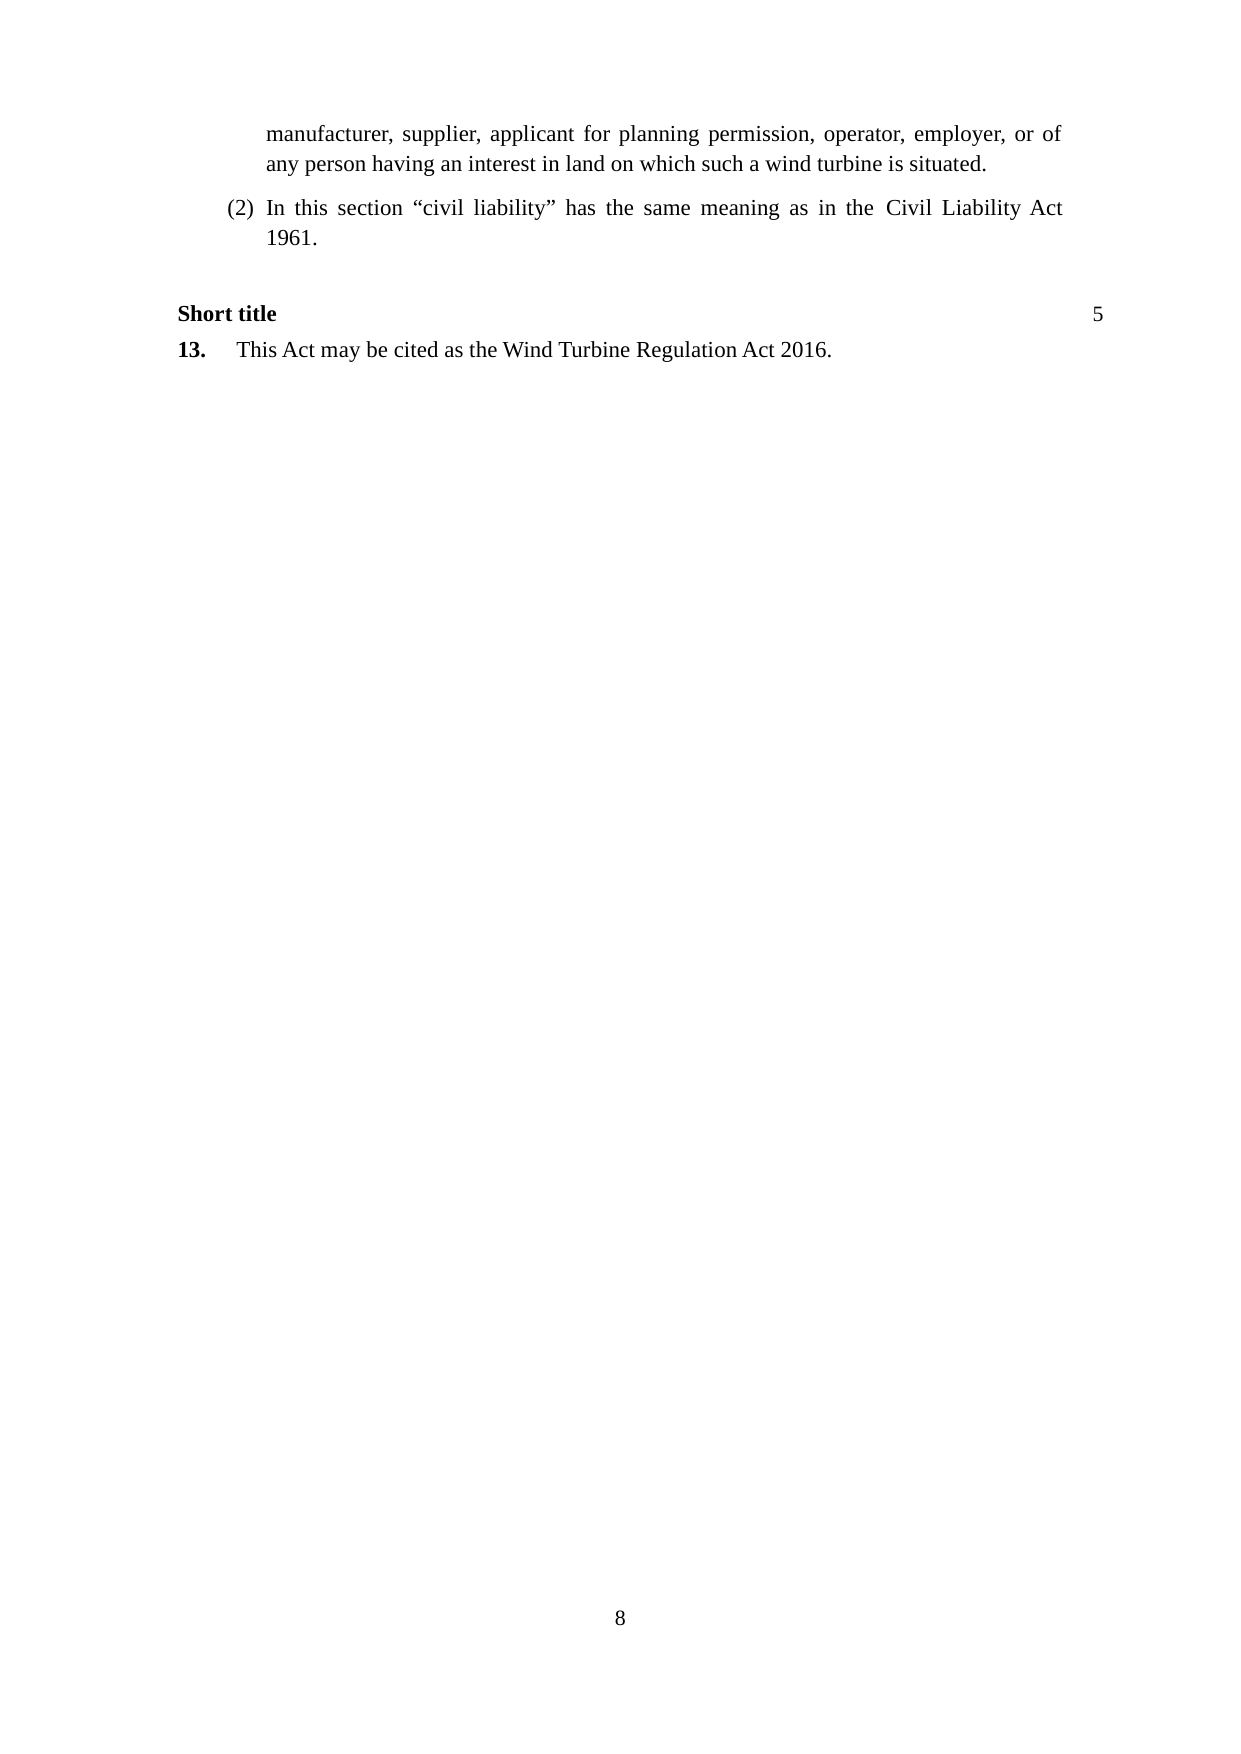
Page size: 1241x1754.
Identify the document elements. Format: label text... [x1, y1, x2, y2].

text manufacturer, supplier, applicant for planning permission, operator, employer, or of any person having an interest in land on which such a wind turbine is situated. [177, 118, 1063, 177]
text (2) In this section “civil liability” has the same meaning as in the Civil Liability Act 1961. [177, 192, 1063, 251]
text Short title [177, 298, 1063, 328]
text 13. This Act may be cited as the Wind Turbine Regulation Act 2016. [177, 333, 1063, 363]
